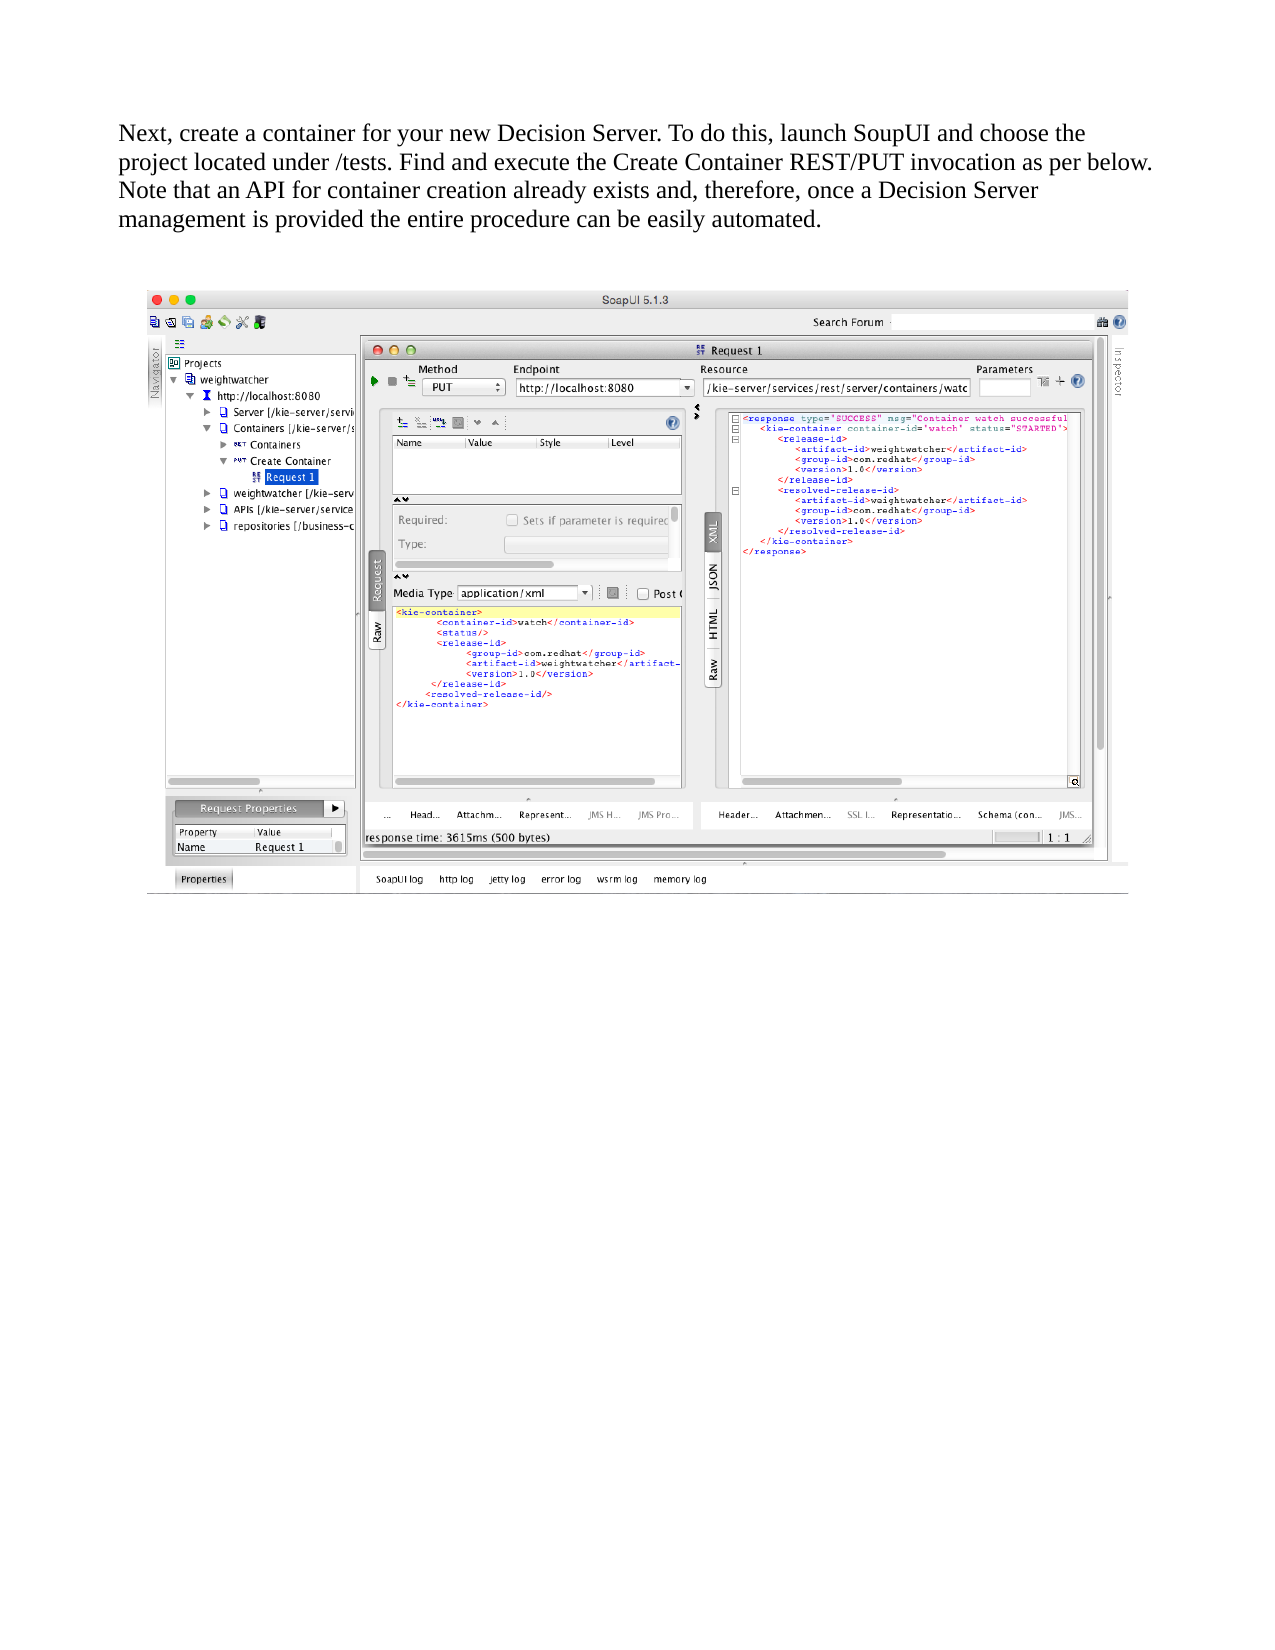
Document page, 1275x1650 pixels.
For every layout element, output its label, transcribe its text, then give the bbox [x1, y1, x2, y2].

text Next, create a container for your new Decision Server. To do this, launch SoupUI and choose the project located under /tests. Find and execute the Create Container REST/PUT invocation as per below. Note that an API for container creation already exists and, therefore, once a Decision Server management is provided the entire procedure can be easily automated. [118, 118, 1157, 233]
picture [147, 290, 1129, 894]
